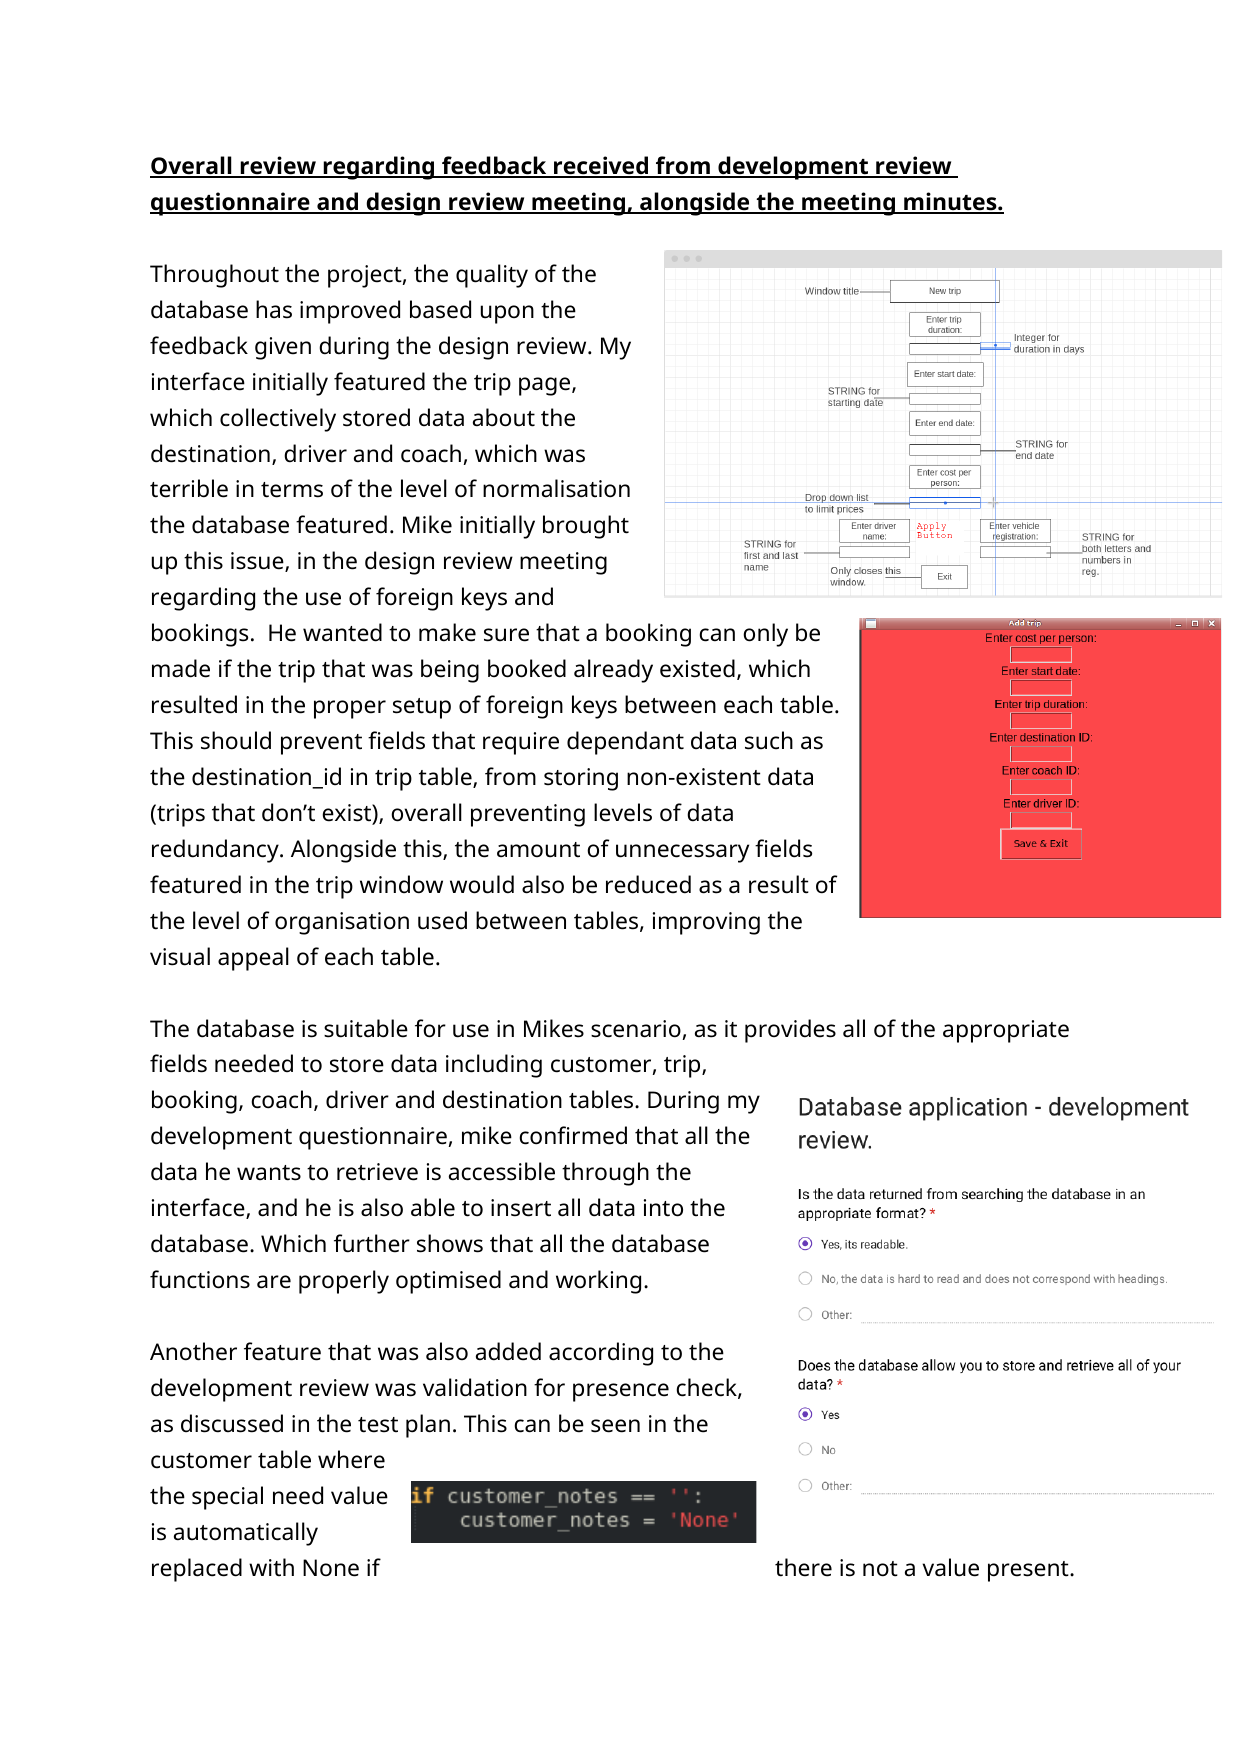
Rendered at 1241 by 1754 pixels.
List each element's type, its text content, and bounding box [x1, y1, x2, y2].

text Another feature that was also added according to the development review was validation for presence check, as discussed in the test plan. This can be seen in the customer table where the special need value is automatically replaced with None if there is not a value present. [150, 1336, 1090, 1583]
text The database is suitable for use in Mikes scenario, as it provides all of the appropriate fields needed to store data including customer, trip, booking, coach, driver and destination tables. During my development questionnaire, mike confirmed that all the data he wants to retrieve is accessible through the interface, and he is also able to insert all data into the database. Which further shows that all the database functions are properly optimised and working. [150, 1012, 1090, 1295]
picture [790, 1093, 1222, 1503]
picture [411, 1481, 757, 1543]
picture [664, 250, 1223, 598]
picture [859, 618, 1222, 918]
text Overall review regarding feedback received from development review questionnaire and design review meeting, alongside the meeting minutes. [150, 150, 1090, 217]
text Throughout the project, the quality of the database has improved based upon the feedback given during the design review. My interface initially featured the trip page, which collectively stored data about the destination, driver and coach, which was terrible in terms of the level of normalisation the database featured. Mike initially brought up this issue, in the design review meeting regarding the use of foreign keys and bookings. He wanted to make sure that a booking can only be made if the trip that was being booked already existed, which resulted in the proper setup of foreign keys between each table. This should prevent fields that require dependant data such as the destination_id in trip table, from storing non-existent data (trips that don’t exist), overall preventing levels of data redundancy. Alongside this, the amount of unnecessary fields featured in the trip window would also be reduced as a result of the level of organisation used between tables, improving the visual appeal of each table. [150, 258, 1090, 972]
